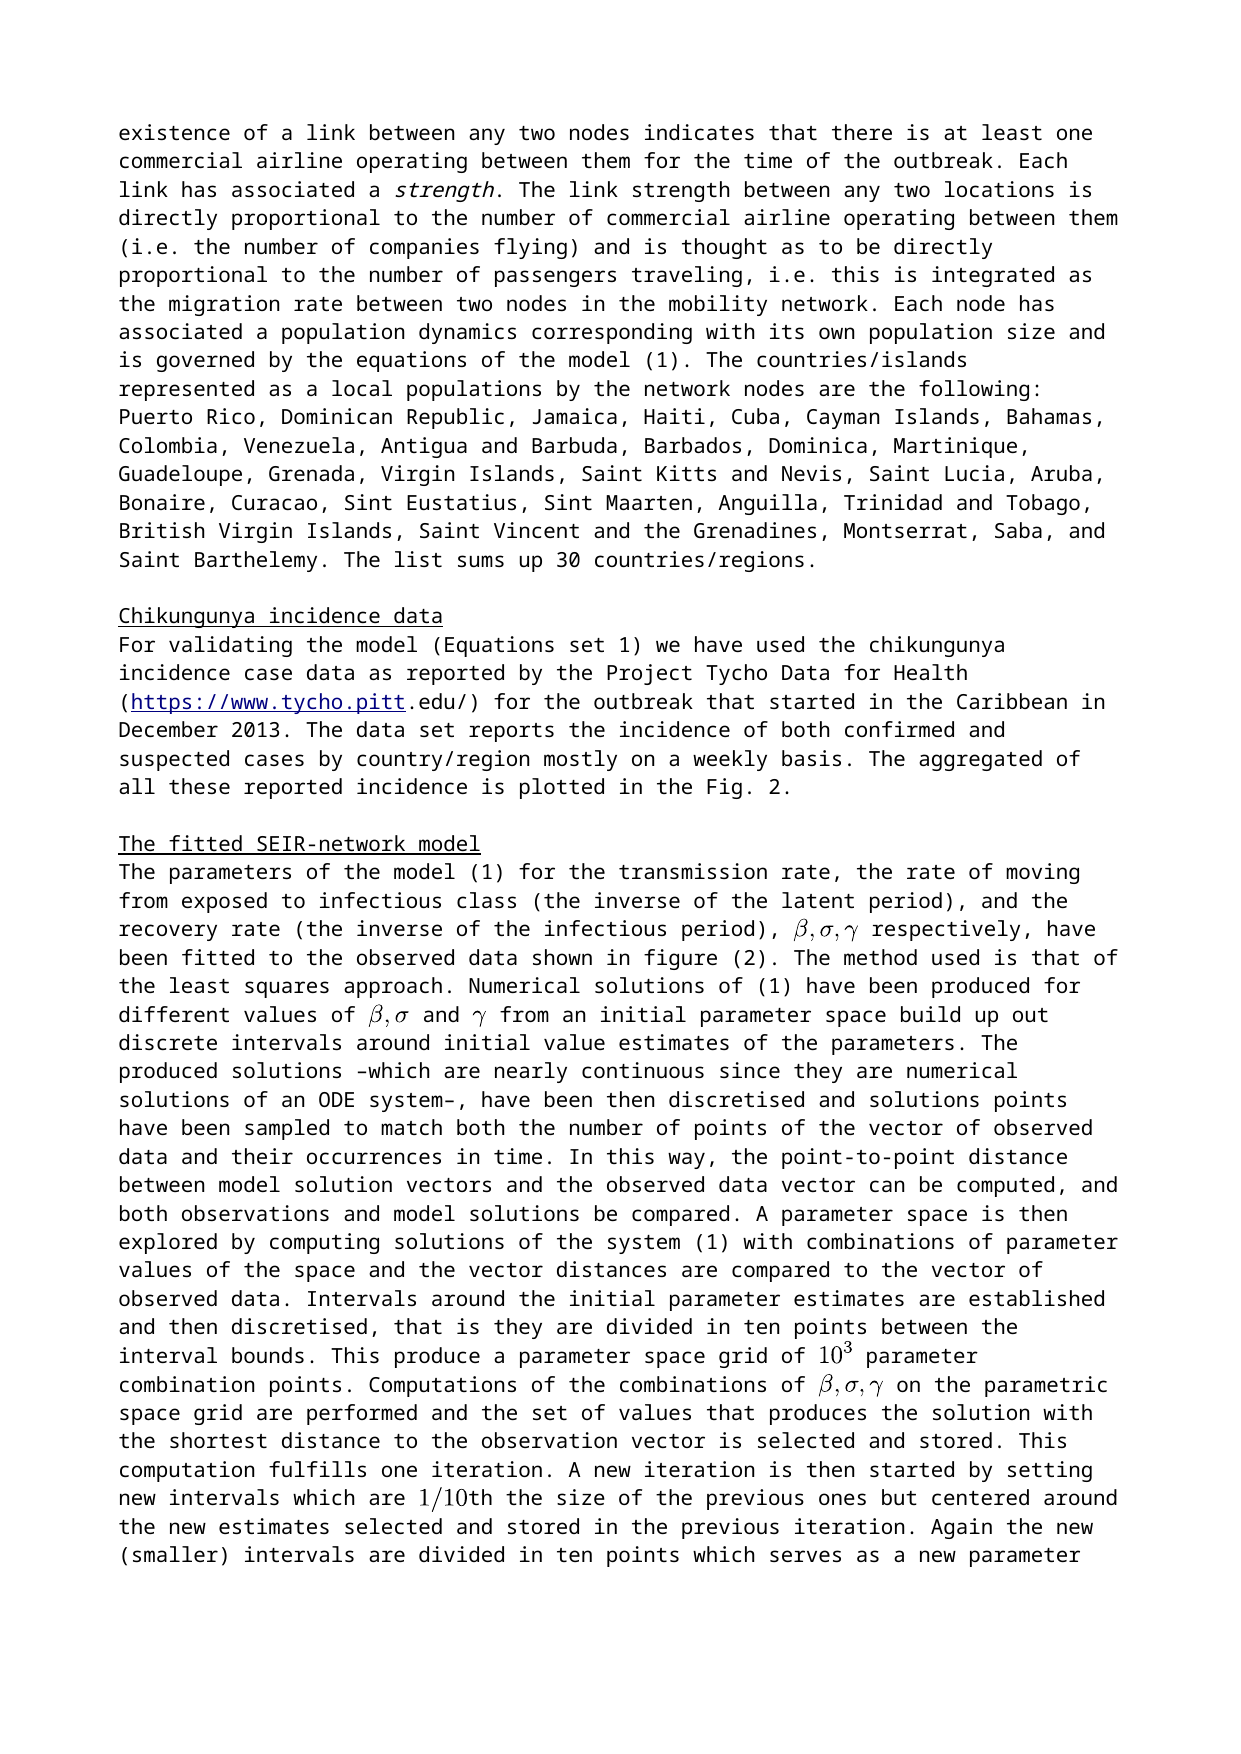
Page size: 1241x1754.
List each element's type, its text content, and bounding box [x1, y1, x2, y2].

text Chikungunya incidence data [118, 602, 1122, 630]
text The fitted SEIR-network model [118, 829, 1122, 857]
text For validating the model (Equations set 1) we have used the chikungunya incidence case data as reported by the Project Tycho Data for Health (https://www.tycho.pitt.edu/) for the outbreak that started in the Caribbean in December 2013. The data set reports the incidence of both confirmed and suspected cases by country/region mostly on a weekly basis. The aggregated of all these reported incidence is plotted in the Fig. 2. [118, 630, 1122, 801]
text existence of a link between any two nodes indicates that there is at least one commercial airline operating between them for the time of the outbreak. Each link has associated a strength. The link strength between any two locations is directly proportional to the number of commercial airline operating between them (i.e. the number of companies flying) and is thought as to be directly proportional to the number of passengers traveling, i.e. this is integrated as the migration rate between two nodes in the mobility network. Each node has associated a population dynamics corresponding with its own population size and is governed by the equations of the model (1). The countries/islands represented as a local populations by the network nodes are the following: Puerto Rico, Dominican Republic, Jamaica, Haiti, Cuba, Cayman Islands, Bahamas, Colombia, Venezuela, Antigua and Barbuda, Barbados, Dominica, Martinique, Guadeloupe, Grenada, Virgin Islands, Saint Kitts and Nevis, Saint Lucia, Aruba, Bonaire, Curacao, Sint Eustatius, Sint Maarten, Anguilla, Trinidad and Tobago, British Virgin Islands, Saint Vincent and the Grenadines, Montserrat, Saba, and Saint Barthelemy. The list sums up 30 countries/regions. [118, 118, 1122, 573]
text The parameters of the model (1) for the transmission rate, the rate of moving from exposed to infectious class (the inverse of the latent period), and the recovery rate (the inverse of the infectious period), respectively, have been fitted to the observed data shown in figure (2). The method used is that of the least squares approach. Numerical solutions of (1) have been produced for different values of and from an initial parameter space build up out discrete intervals around initial value estimates of the parameters. The produced solutions –which are nearly continuous since they are numerical solutions of an ODE system–, have been then discretised and solutions points have been sampled to match both the number of points of the vector of observed data and their occurrences in time. In this way, the point-to-point distance between model solution vectors and the observed data vector can be computed, and both observations and model solutions be compared. A parameter space is then explored by computing solutions of the system (1) with combinations of parameter values of the space and the vector distances are compared to the vector of observed data. Intervals around the initial parameter estimates are established and then discretised, that is they are divided in ten points between the interval bounds. This produce a parameter space grid of parameter combination points. Computations of the combinations of on the parametric space grid are performed and the set of values that produces the solution with the shortest distance to the observation vector is selected and stored. This computation fulfills one iteration. A new iteration is then started by setting new intervals which are th the size of the previous ones but centered around the new estimates selected and stored in the previous iteration. Again the new (smaller) intervals are divided in ten points which serves as a new parameter [118, 857, 1122, 1569]
